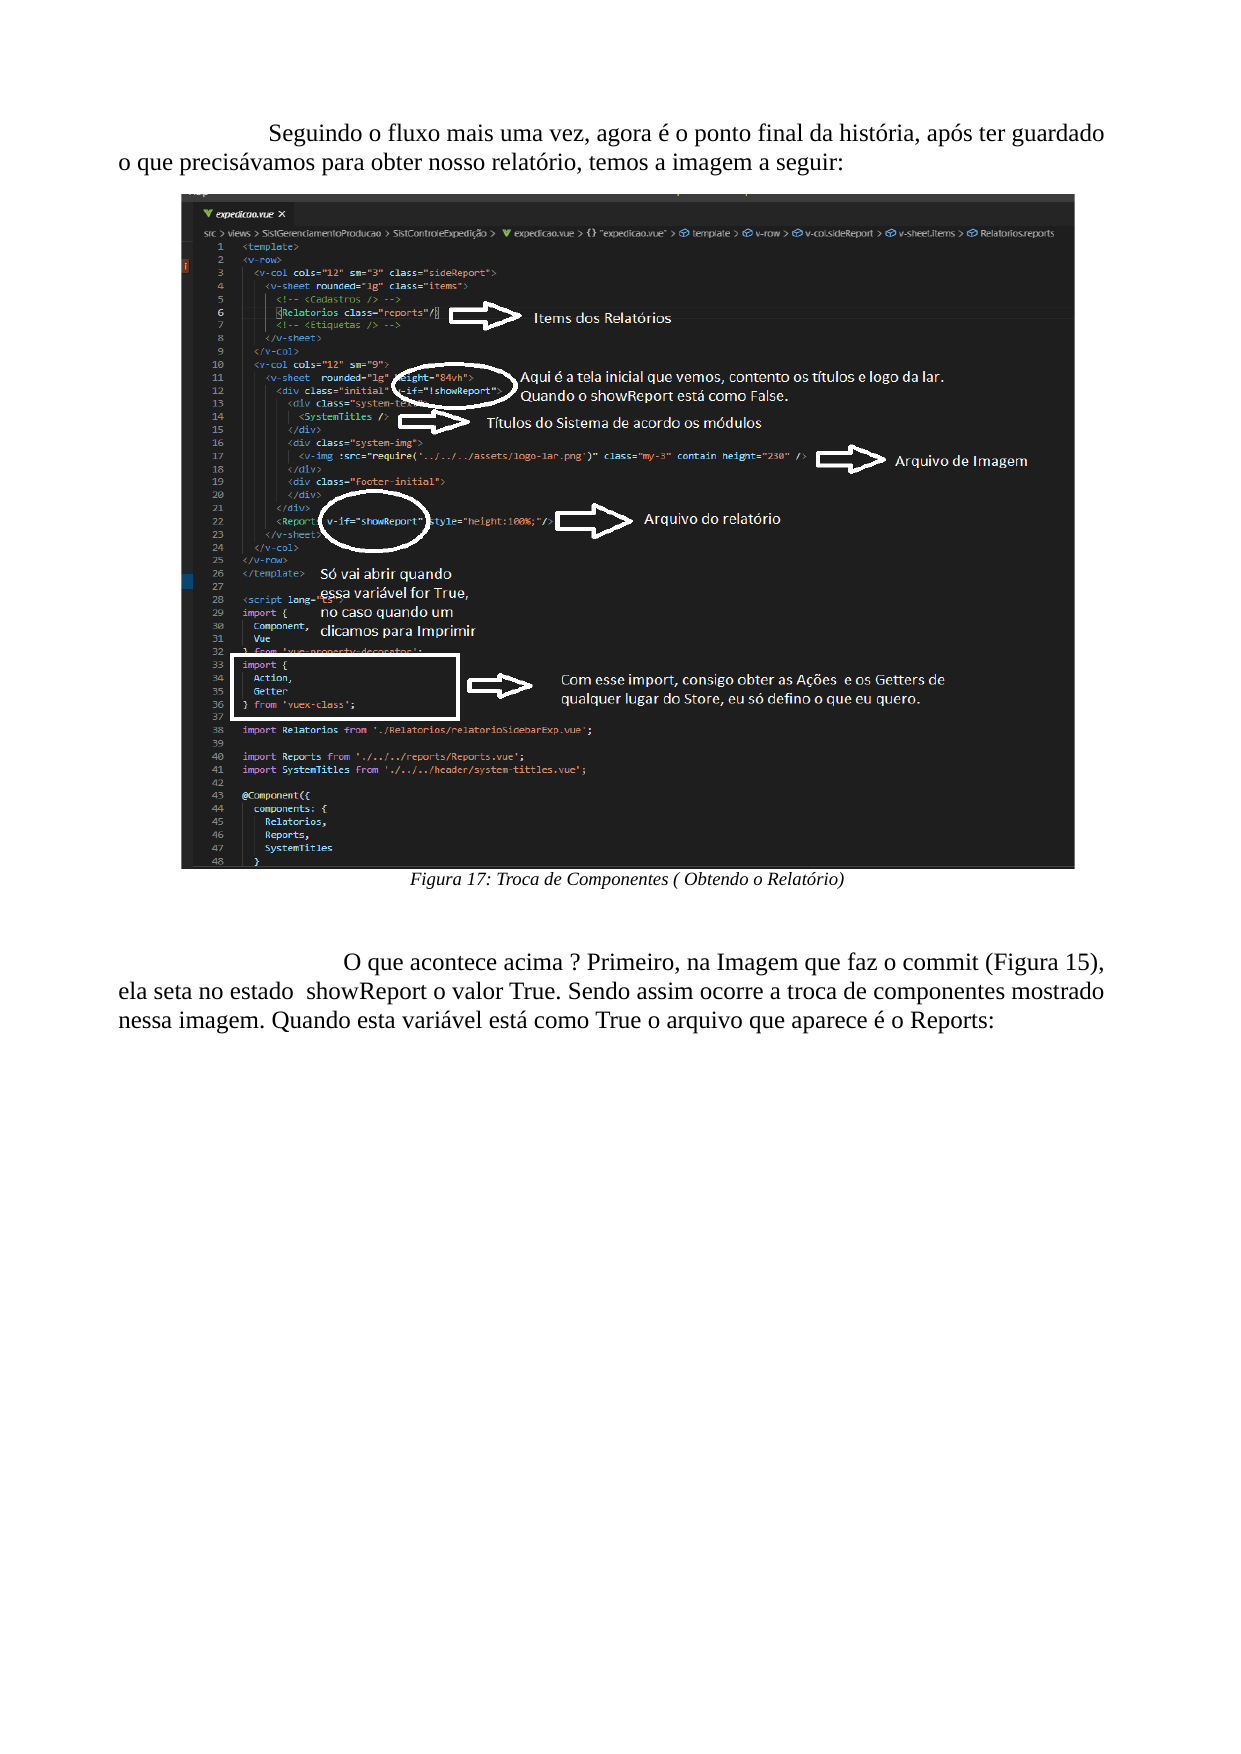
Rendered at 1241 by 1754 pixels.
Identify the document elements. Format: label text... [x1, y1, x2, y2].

text Figura 17: Troca de Componentes ( Obtendo o Relatório) [181, 869, 1075, 890]
picture [181, 194, 1075, 869]
text Seguindo o fluxo mais uma vez, agora é o ponto final da história, após ter guardado o que precisávamos para obter nosso relatório, temos a imagem a seguir: O que acontece acima ? Primeiro, na Imagem que faz o commit (Figura 15), ela seta no estado showReport o valor True. Sendo assim ocorre a troca de componentes mostrado nessa imagem. Quando esta variável está como True o arquivo que aparece é o Reports: [118, 118, 1122, 1034]
